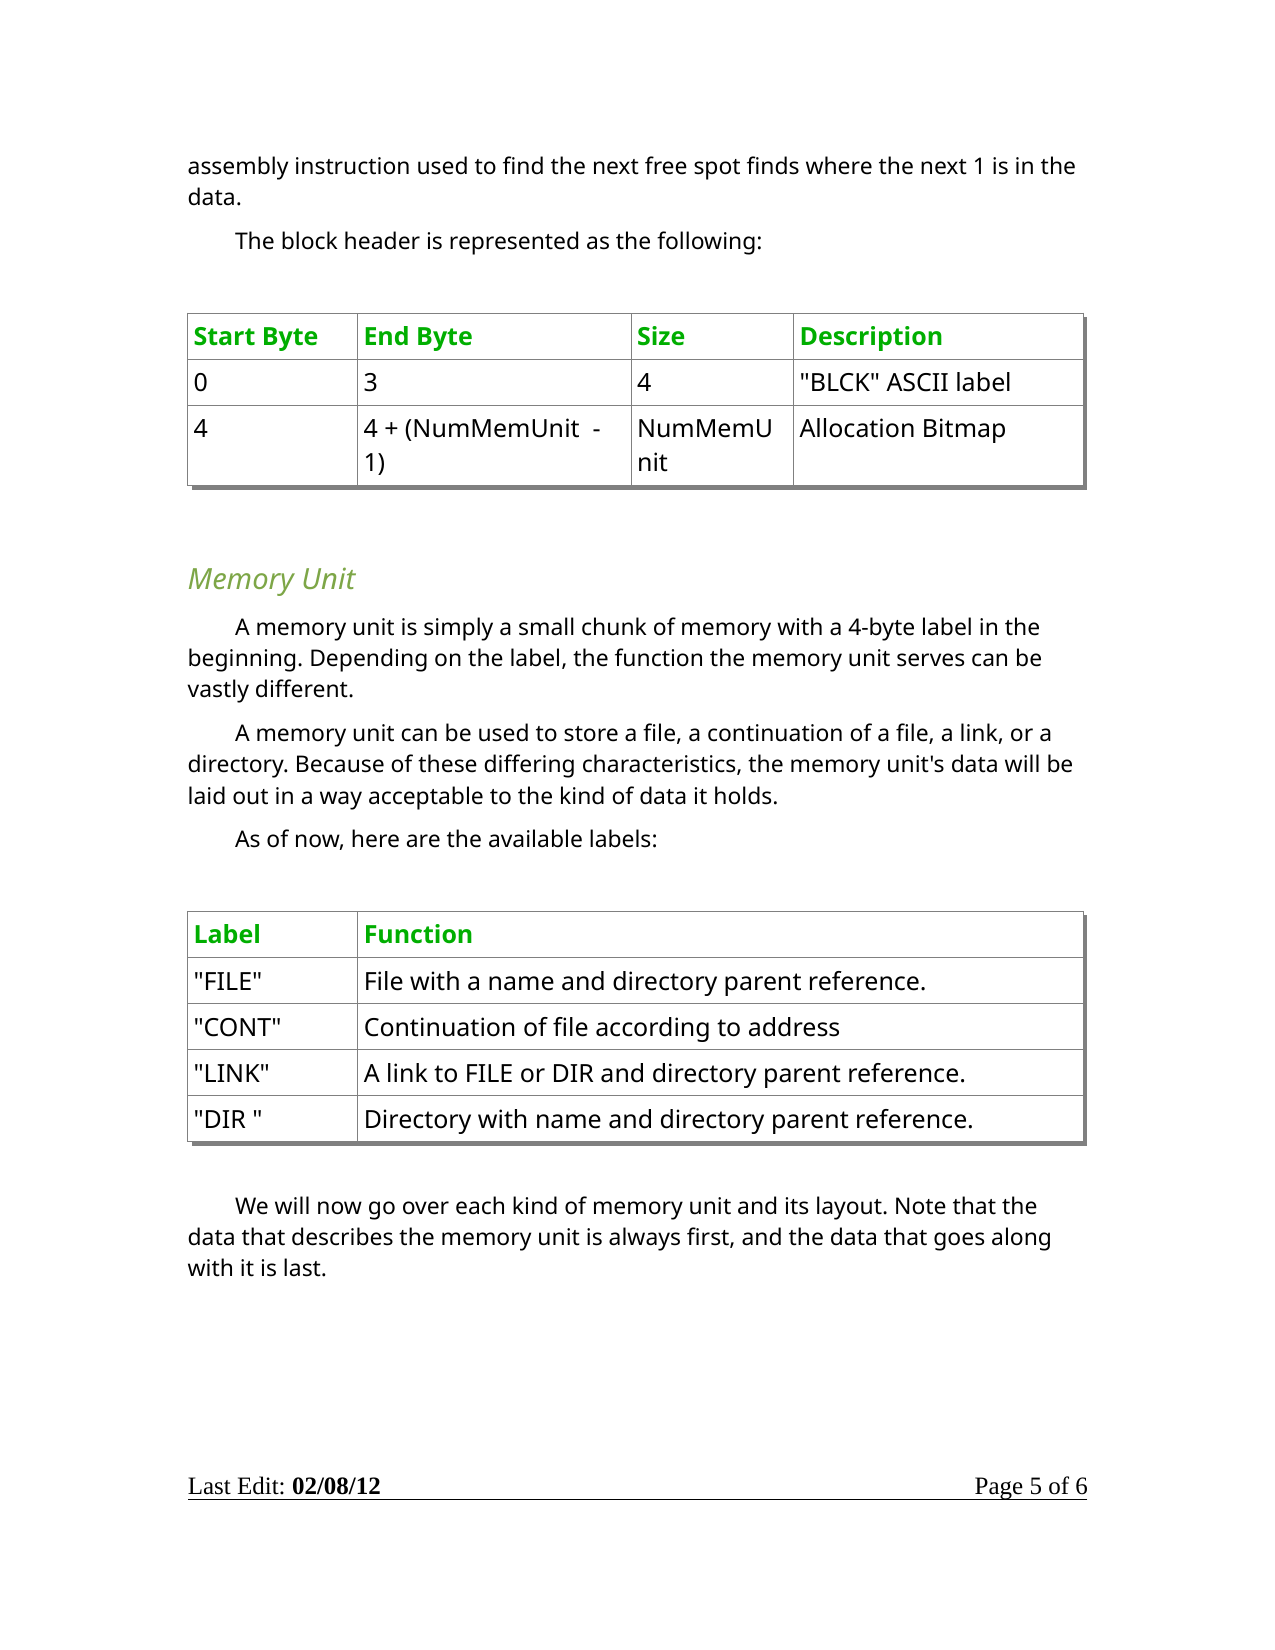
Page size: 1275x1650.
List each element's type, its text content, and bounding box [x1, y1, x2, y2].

table_cell 4 + (NumMemUnit - 1) [358, 406, 631, 485]
table_cell "CONT" [188, 1004, 357, 1049]
table_cell NumMemUnit [632, 406, 793, 485]
text A memory unit can be used to store a file, a continuation of a file, a link, or a directory. Because of these differing characteristics, the memory unit's data will be laid out in a way acceptable to the kind of data it holds. [187, 717, 1087, 811]
table_header Size [632, 314, 793, 358]
table_header Label [188, 912, 357, 957]
table_cell "LINK" [188, 1050, 357, 1095]
table_cell "DIR " [188, 1096, 357, 1141]
table_cell 4 [632, 360, 793, 404]
table_header Start Byte [188, 314, 357, 358]
table_header End Byte [358, 314, 631, 358]
table_header Function [358, 912, 1083, 957]
text assembly instruction used to find the next free spot finds where the next 1 is in the data. [187, 150, 1087, 212]
table_cell "BLCK" ASCII label [794, 360, 1083, 404]
table_cell 0 [188, 360, 357, 404]
text As of now, here are the available labels: [187, 823, 1087, 854]
table_cell File with a name and directory parent reference. [358, 958, 1083, 1003]
table_cell Directory with name and directory parent reference. [358, 1096, 1083, 1141]
text The block header is represented as the following: [187, 225, 1087, 256]
table_cell 4 [188, 406, 357, 485]
table_cell "FILE" [188, 958, 357, 1003]
table_cell Continuation of file according to address [358, 1004, 1083, 1049]
text We will now go over each kind of memory unit and its layout. Note that the data that describes the memory unit is always first, and the data that goes along with it is last. [187, 1190, 1087, 1283]
table_cell 3 [358, 360, 631, 404]
text A memory unit is simply a small chunk of memory with a 4-byte label in the beginning. Depending on the label, the function the memory unit serves can be vastly different. [187, 611, 1087, 704]
table_cell A link to FILE or DIR and directory parent reference. [358, 1050, 1083, 1095]
subtitle Memory Unit [187, 559, 1087, 598]
table_cell Allocation Bitmap [794, 406, 1083, 485]
table_header Description [794, 314, 1083, 358]
